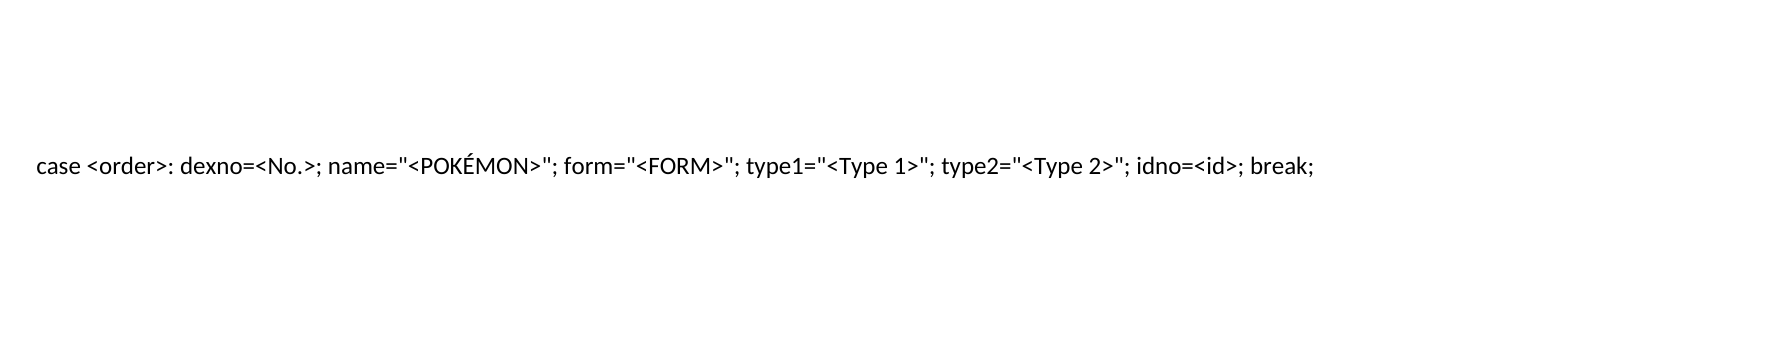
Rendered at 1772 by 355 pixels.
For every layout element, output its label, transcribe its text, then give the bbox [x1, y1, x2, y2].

text case <order>: dexno=<No.>; name="<POKÉMON>"; form="<FORM>"; type1="<Type 1>"; type2="<Type 2>"; idno=<id>; break; [36, 150, 1734, 181]
